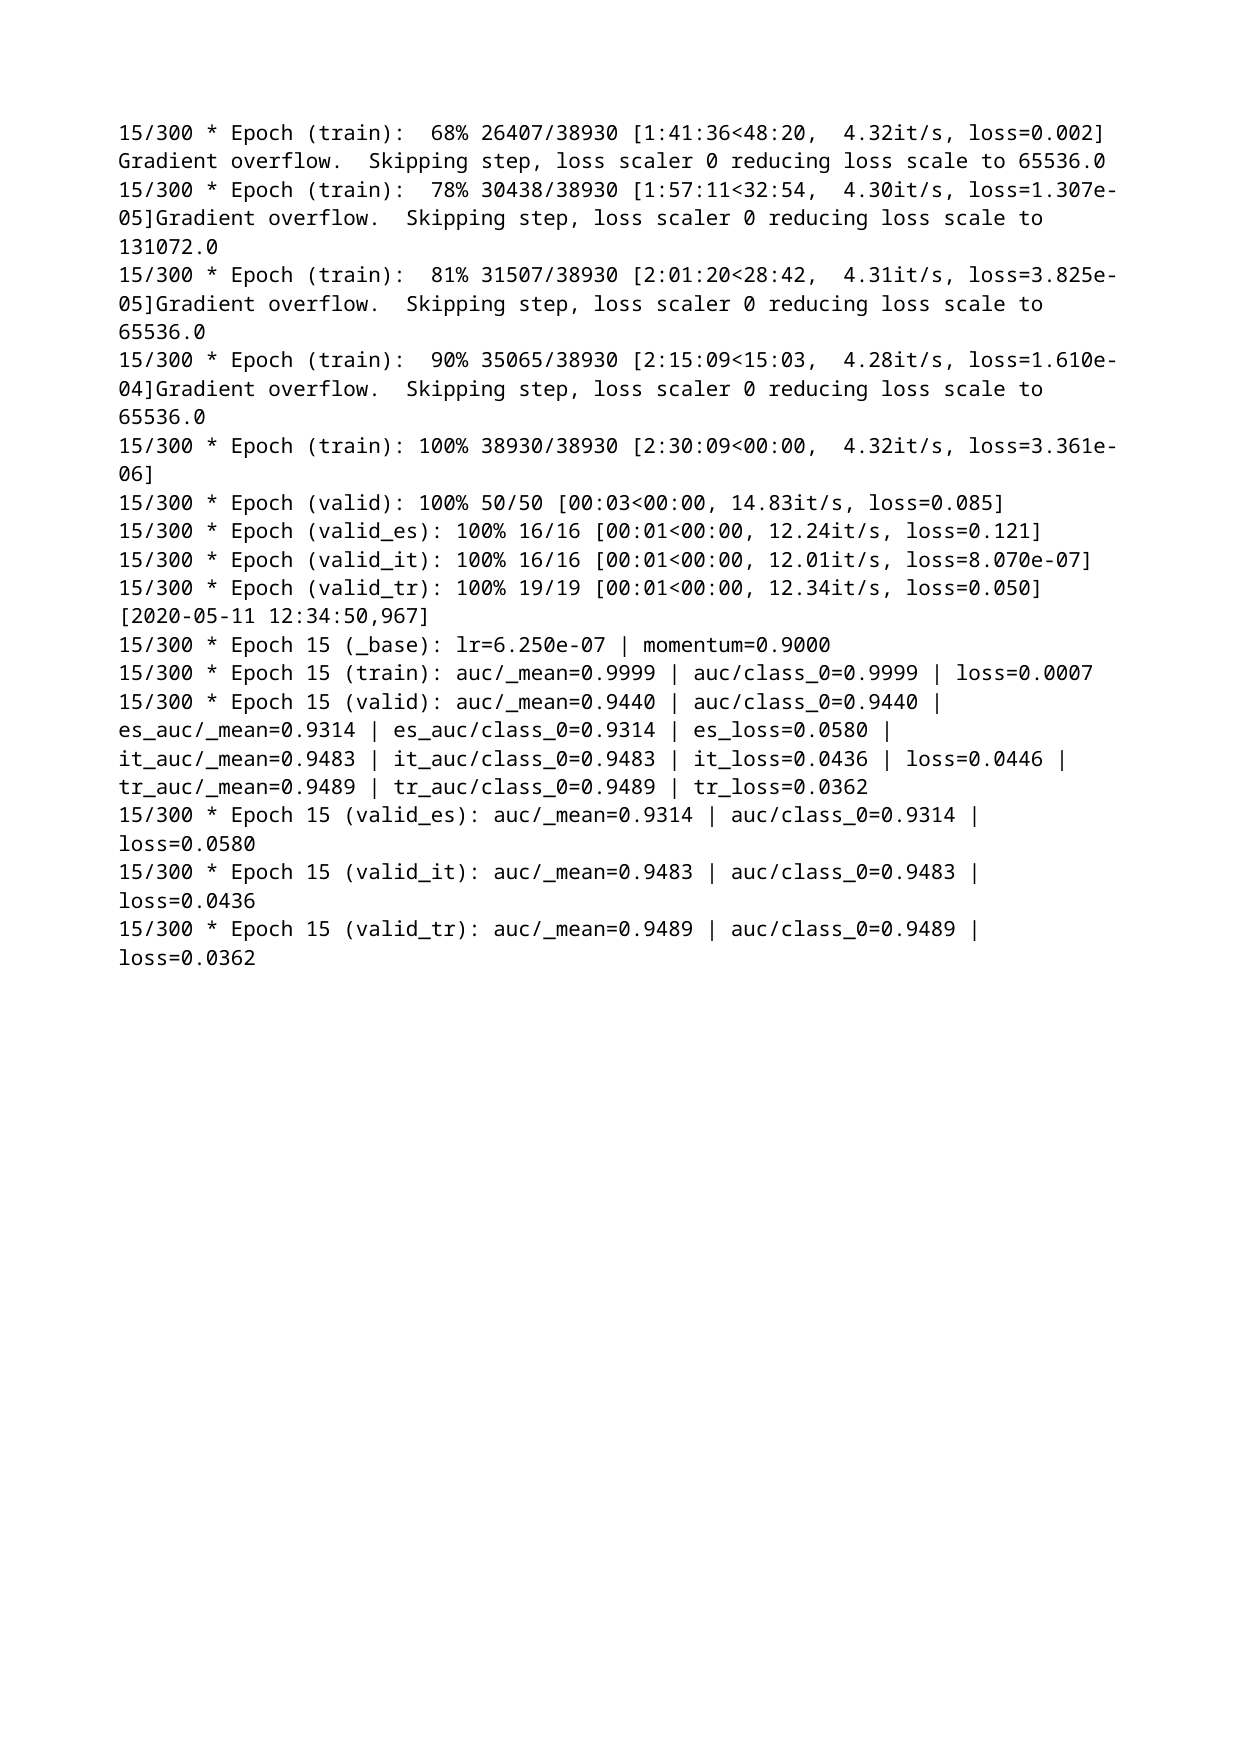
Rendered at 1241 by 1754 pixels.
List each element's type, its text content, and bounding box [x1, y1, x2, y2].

text 15/300 * Epoch (valid_tr): 100% 19/19 [00:01<00:00, 12.34it/s, loss=0.050] [118, 573, 1122, 602]
text 15/300 * Epoch 15 (train): auc/_mean=0.9999 | auc/class_0=0.9999 | loss=0.0007 [118, 658, 1122, 687]
text 15/300 * Epoch (valid_es): 100% 16/16 [00:01<00:00, 12.24it/s, loss=0.121] [118, 516, 1122, 545]
text 15/300 * Epoch (valid_it): 100% 16/16 [00:01<00:00, 12.01it/s, loss=8.070e-07] [118, 545, 1122, 573]
text 15/300 * Epoch (train): 68% 26407/38930 [1:41:36<48:20, 4.32it/s, loss=0.002] Gradient overflow. Skipping step, loss scaler 0 reducing loss scale to 65536.0 [118, 118, 1122, 175]
text 15/300 * Epoch (train): 100% 38930/38930 [2:30:09<00:00, 4.32it/s, loss=3.361e-06] [118, 431, 1122, 488]
text 15/300 * Epoch (valid): 100% 50/50 [00:03<00:00, 14.83it/s, loss=0.085] [118, 488, 1122, 516]
text 15/300 * Epoch 15 (valid): auc/_mean=0.9440 | auc/class_0=0.9440 | es_auc/_mean=0.9314 | es_auc/class_0=0.9314 | es_loss=0.0580 | it_auc/_mean=0.9483 | it_auc/class_0=0.9483 | it_loss=0.0436 | loss=0.0446 | tr_auc/_mean=0.9489 | tr_auc/class_0=0.9489 | tr_loss=0.0362 [118, 687, 1122, 801]
text 15/300 * Epoch (train): 81% 31507/38930 [2:01:20<28:42, 4.31it/s, loss=3.825e-05]Gradient overflow. Skipping step, loss scaler 0 reducing loss scale to 65536.0 [118, 260, 1122, 346]
text 15/300 * Epoch 15 (valid_es): auc/_mean=0.9314 | auc/class_0=0.9314 | loss=0.0580 [118, 801, 1122, 857]
text 15/300 * Epoch (train): 78% 30438/38930 [1:57:11<32:54, 4.30it/s, loss=1.307e-05]Gradient overflow. Skipping step, loss scaler 0 reducing loss scale to 131072.0 [118, 175, 1122, 260]
text [2020-05-11 12:34:50,967] [118, 602, 1122, 630]
text 15/300 * Epoch 15 (_base): lr=6.250e-07 | momentum=0.9000 [118, 630, 1122, 658]
text 15/300 * Epoch 15 (valid_tr): auc/_mean=0.9489 | auc/class_0=0.9489 | loss=0.0362 [118, 914, 1122, 971]
text 15/300 * Epoch 15 (valid_it): auc/_mean=0.9483 | auc/class_0=0.9483 | loss=0.0436 [118, 857, 1122, 914]
text 15/300 * Epoch (train): 90% 35065/38930 [2:15:09<15:03, 4.28it/s, loss=1.610e-04]Gradient overflow. Skipping step, loss scaler 0 reducing loss scale to 65536.0 [118, 346, 1122, 431]
